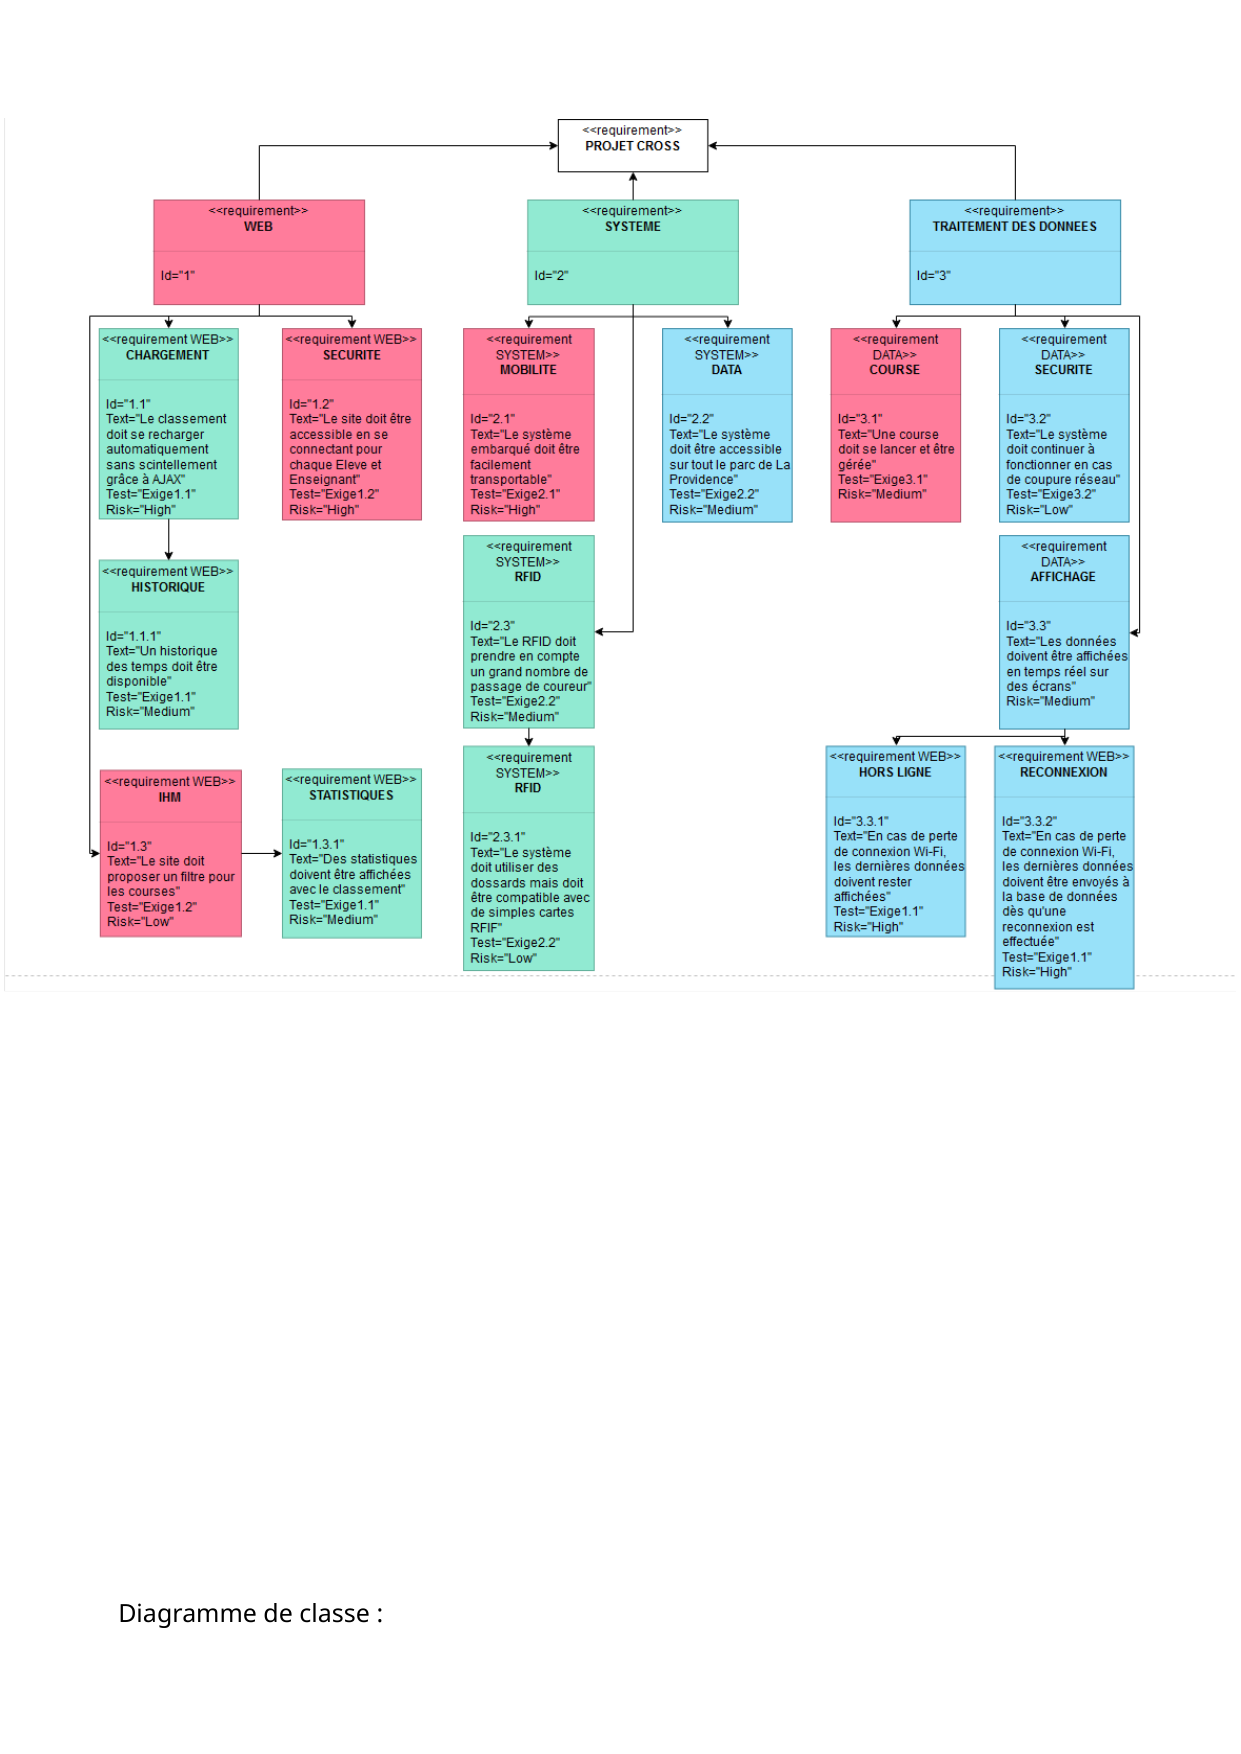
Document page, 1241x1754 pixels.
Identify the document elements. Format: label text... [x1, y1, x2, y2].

picture [4, 118, 1236, 992]
text Diagramme de classe : [118, 1596, 1122, 1629]
